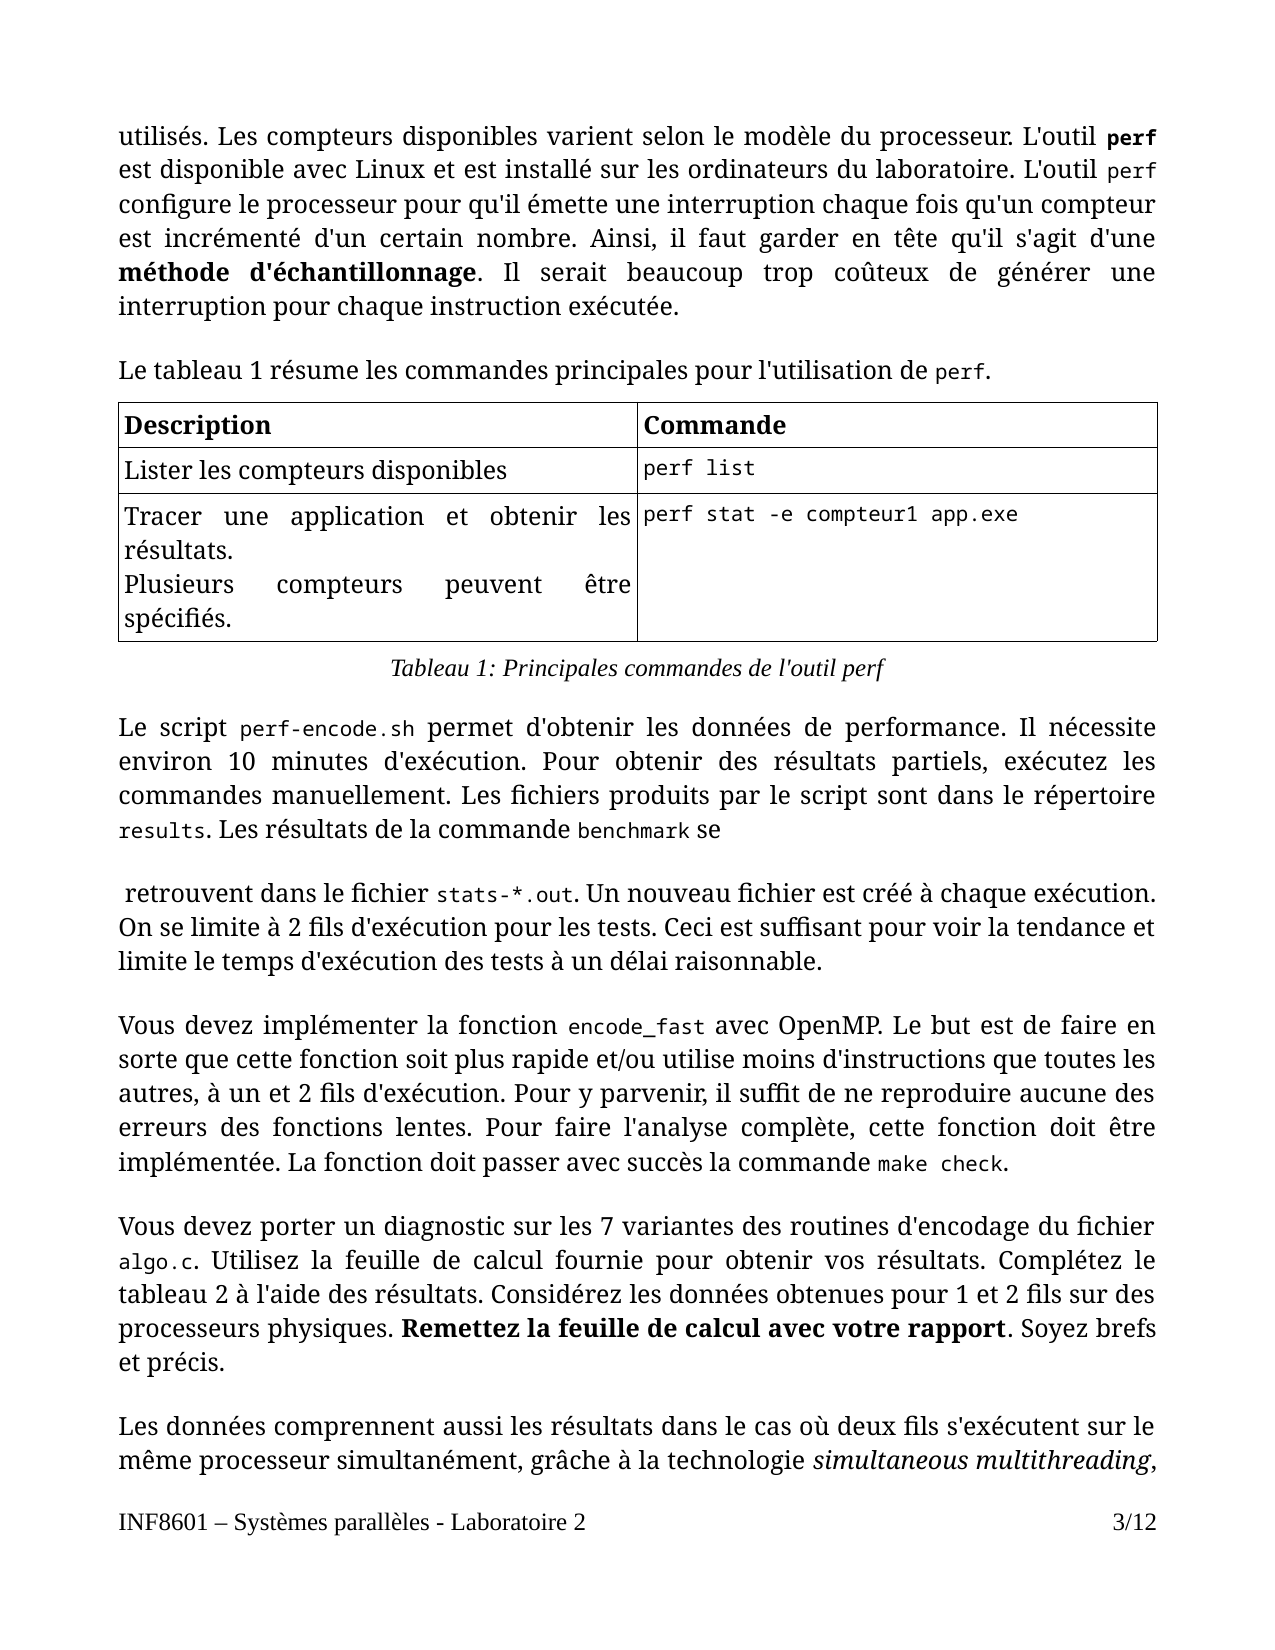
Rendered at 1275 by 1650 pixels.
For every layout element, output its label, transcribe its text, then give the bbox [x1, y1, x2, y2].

text Le tableau 1 résume les commandes principales pour l'utilisation de perf. [118, 352, 1157, 387]
text Vous devez implémenter la fonction encode_fast avec OpenMP. Le but est de faire en sorte que cette fonction soit plus rapide et/ou utilise moins d'instructions que toutes les autres, à un et 2 fils d'exécution. Pour y parvenir, il suffit de ne reproduire aucune des erreurs des fonctions lentes. Pour faire l'analyse complète, cette fonction doit être implémentée. La fonction doit passer avec succès la commande make check. [118, 1008, 1157, 1178]
table_cell perf stat -e compteur1 app.exe [638, 494, 1157, 641]
table_header Commande [638, 403, 1157, 447]
text utilisés. Les compteurs disponibles varient selon le modèle du processeur. L'outil perf est disponible avec Linux et est installé sur les ordinateurs du laboratoire. L'outil perf configure le processeur pour qu'il émette une interruption chaque fois qu'un compteur est incrémenté d'un certain nombre. Ainsi, il faut garder en tête qu'il s'agit d'une méthode d'échantillonnage. Il serait beaucoup trop coûteux de générer une interruption pour chaque instruction exécutée. [118, 118, 1157, 322]
text Le script perf-encode.sh permet d'obtenir les données de performance. Il nécessite environ 10 minutes d'exécution. Pour obtenir des résultats partiels, exécutez les commandes manuellement. Les fichiers produits par le script sont dans le répertoire results. Les résultats de la commande benchmark se [118, 709, 1157, 846]
table_cell perf list [638, 448, 1157, 493]
text Tableau 1: Principales commandes de l'outil perf [118, 653, 1157, 682]
table_cell Lister les compteurs disponibles [119, 448, 637, 493]
text retrouvent dans le fichier stats-*.out. Un nouveau fichier est créé à chaque exécution. On se limite à 2 fils d'exécution pour les tests. Ceci est suffisant pour voir la tendance et limite le temps d'exécution des tests à un délai raisonnable. [118, 876, 1157, 978]
table_cell Tracer une application et obtenir les résultats. Plusieurs compteurs peuvent être spécifiés. [119, 494, 637, 641]
text Les données comprennent aussi les résultats dans le cas où deux fils s'exécutent sur le même processeur simultanément, grâche à la technologie simultaneous multithreading, [118, 1408, 1157, 1477]
text Vous devez porter un diagnostic sur les 7 variantes des routines d'encodage du fichier algo.c. Utilisez la feuille de calcul fournie pour obtenir vos résultats. Complétez le tableau 2 à l'aide des résultats. Considérez les données obtenues pour 1 et 2 fils sur des processeurs physiques. Remettez la feuille de calcul avec votre rapport. Soyez brefs et précis. [118, 1208, 1157, 1378]
table_header Description [119, 403, 637, 447]
